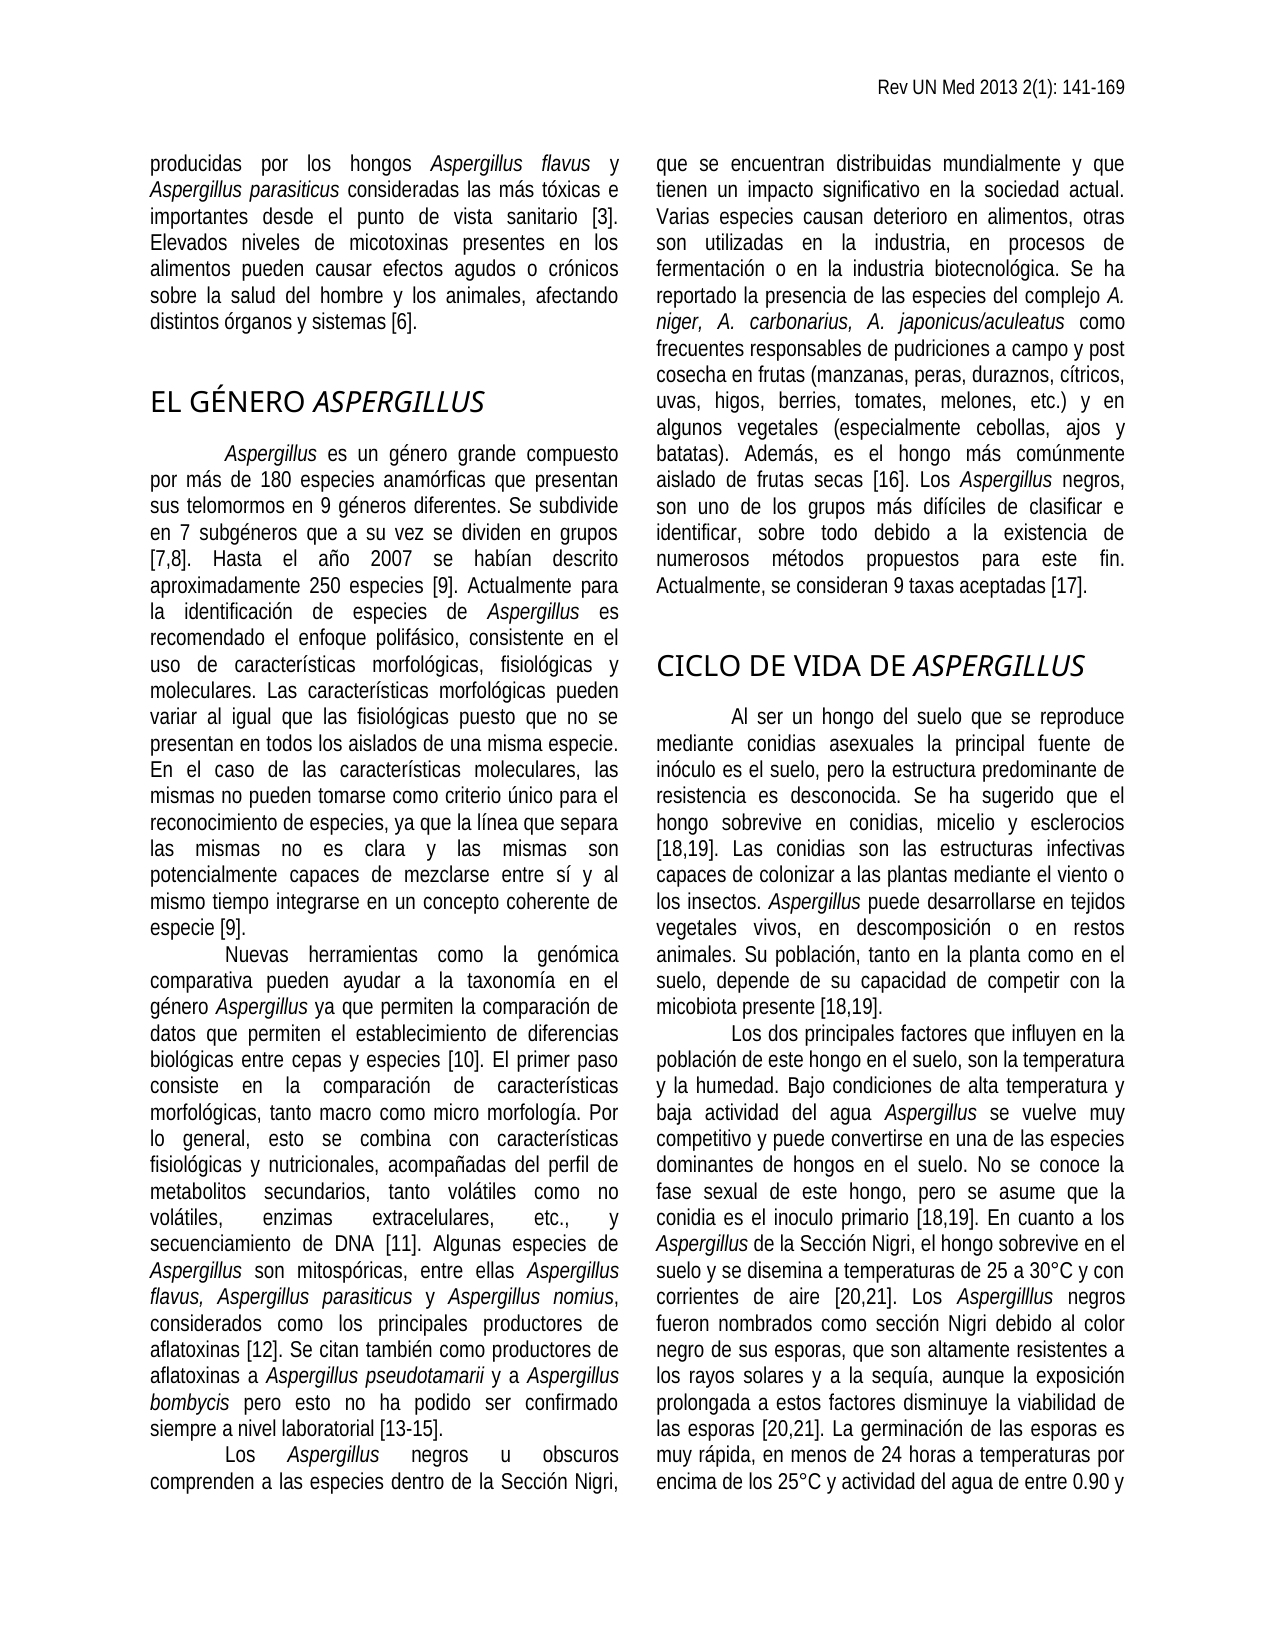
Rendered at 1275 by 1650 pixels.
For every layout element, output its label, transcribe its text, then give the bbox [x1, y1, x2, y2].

text que se encuentran distribuidas mundialmente y que tienen un impacto significativo en la sociedad actual. Varias especies causan deterioro en alimentos, otras son utilizadas en la industria, en procesos de fermentación o en la industria biotecnológica. Se ha reportado la presencia de las especies del complejo A. niger, A. carbonarius, A. japonicus/aculeatus como frecuentes responsables de pudriciones a campo y post cosecha en frutas (manzanas, peras, duraznos, cítricos, uvas, higos, berries, tomates, melones, etc.) y en algunos vegetales (especialmente cebollas, ajos y batatas). Además, es el hongo más comúnmente aislado de frutas secas [16]. Los Aspergillus negros, son uno de los grupos más difíciles de clasificar e identificar, sobre todo debido a la existencia de numerosos métodos propuestos para este fin. Actualmente, se consideran 9 taxas aceptadas [17]. [656, 150, 1125, 598]
text Nuevas herramientas como la genómica comparativa pueden ayudar a la taxonomía en el género Aspergillus ya que permiten la comparación de datos que permiten el establecimiento de diferencias biológicas entre cepas y especies [10]. El primer paso consiste en la comparación de características morfológicas, tanto macro como micro morfología. Por lo general, esto se combina con características fisiológicas y nutricionales, acompañadas del perfil de metabolitos secundarios, tanto volátiles como no volátiles, enzimas extracelulares, etc., y secuenciamiento de DNA [11]. Algunas especies de Aspergillus son mitospóricas, entre ellas Aspergillus flavus, Aspergillus parasiticus y Aspergillus nomius, considerados como los principales productores de aflatoxinas [12]. Se citan también como productores de aflatoxinas a Aspergillus pseudotamarii y a Aspergillus bombycis pero esto no ha podido ser confirmado siempre a nivel laboratorial [13-15]. [150, 941, 619, 1441]
text Al ser un hongo del suelo que se reproduce mediante conidias asexuales la principal fuente de inóculo es el suelo, pero la estructura predominante de resistencia es desconocida. Se ha sugerido que el hongo sobrevive en conidias, micelio y esclerocios [18,19]. Las conidias son las estructuras infectivas capaces de colonizar a las plantas mediante el viento o los insectos. Aspergillus puede desarrollarse en tejidos vegetales vivos, en descomposición o en restos animales. Su población, tanto en la planta como en el suelo, depende de su capacidad de competir con la micobiota presente [18,19]. [656, 703, 1125, 1019]
subtitle CICLO DE VIDA DE ASPERGILLUS [656, 645, 1125, 685]
text Aspergillus es un género grande compuesto por más de 180 especies anamórficas que presentan sus telomormos en 9 géneros diferentes. Se subdivide en 7 subgéneros que a su vez se dividen en grupos [7,8]. Hasta el año 2007 se habían descrito aproximadamente 250 especies [9]. Actualmente para la identificación de especies de Aspergillus es recomendado el enfoque polifásico, consistente en el uso de características morfológicas, fisiológicas y moleculares. Las características morfológicas pueden variar al igual que las fisiológicas puesto que no se presentan en todos los aislados de una misma especie. En el caso de las características moleculares, las mismas no pueden tomarse como criterio único para el reconocimiento de especies, ya que la línea que separa las mismas no es clara y las mismas son potencialmente capaces de mezclarse entre sí y al mismo tiempo integrarse en un concepto coherente de especie [9]. [150, 440, 619, 941]
text Los dos principales factores que influyen en la población de este hongo en el suelo, son la temperatura y la humedad. Bajo condiciones de alta temperatura y baja actividad del agua Aspergillus se vuelve muy competitivo y puede convertirse en una de las especies dominantes de hongos en el suelo. No se conoce la fase sexual de este hongo, pero se asume que la conidia es el inoculo primario [18,19]. En cuanto a los Aspergillus de la Sección Nigri, el hongo sobrevive en el suelo y se disemina a temperaturas de 25 a 30°C y con corrientes de aire [20,21]. Los Aspergilllus negros fueron nombrados como sección Nigri debido al color negro de sus esporas, que son altamente resistentes a los rayos solares y a la sequía, aunque la exposición prolongada a estos factores disminuye la viabilidad de las esporas [20,21]. La germinación de las esporas es muy rápida, en menos de 24 horas a temperaturas por encima de los 25°C y actividad del agua de entre 0.90 y [656, 1019, 1125, 1494]
text producidas por los hongos Aspergillus flavus y Aspergillus parasiticus consideradas las más tóxicas e importantes desde el punto de vista sanitario [3]. Elevados niveles de micotoxinas presentes en los alimentos pueden causar efectos agudos o crónicos sobre la salud del hombre y los animales, afectando distintos órganos y sistemas [6]. [150, 150, 619, 334]
text Los Aspergillus negros u obscuros comprenden a las especies dentro de la Sección Nigri, [150, 1441, 619, 1494]
subtitle EL GÉNERO ASPERGILLUS [150, 382, 619, 421]
